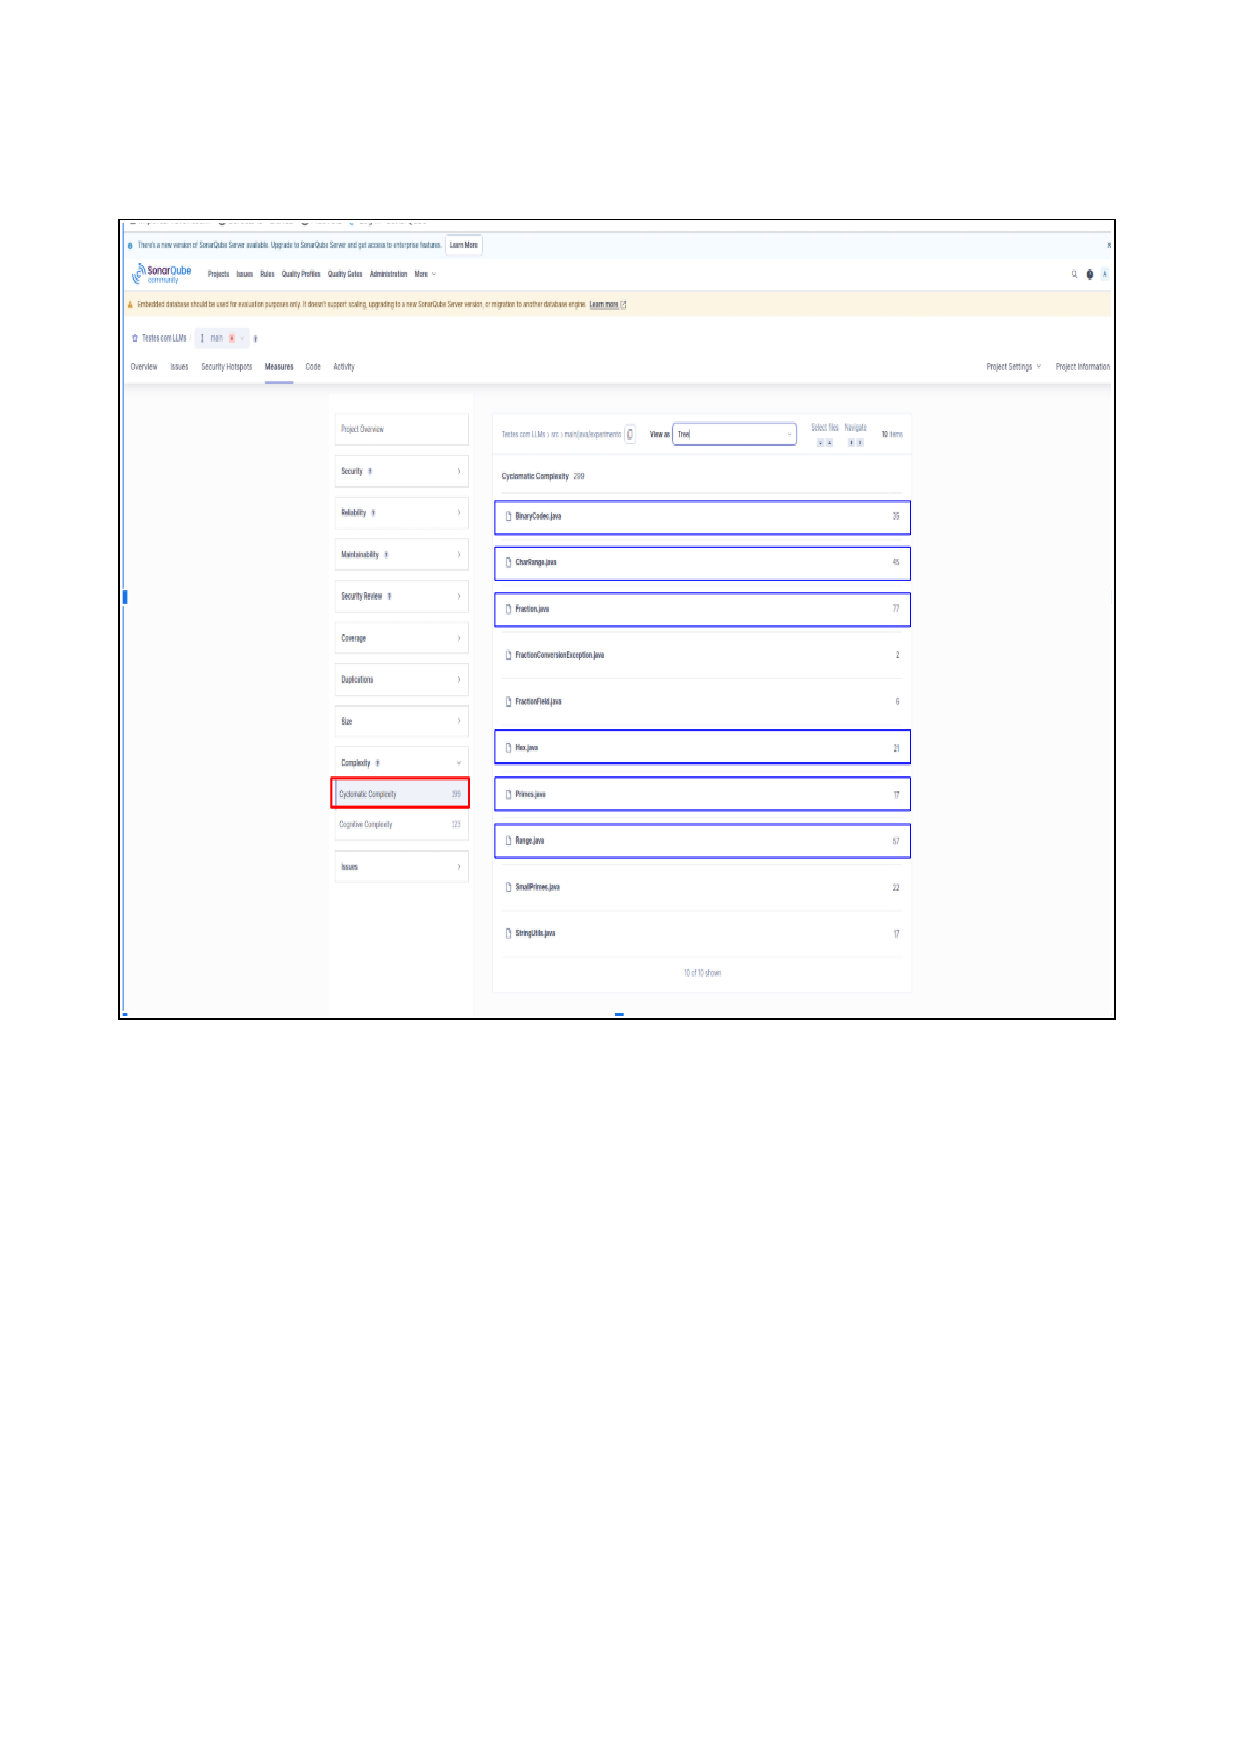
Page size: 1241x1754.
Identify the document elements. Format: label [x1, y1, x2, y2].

picture [122, 223, 1112, 1016]
